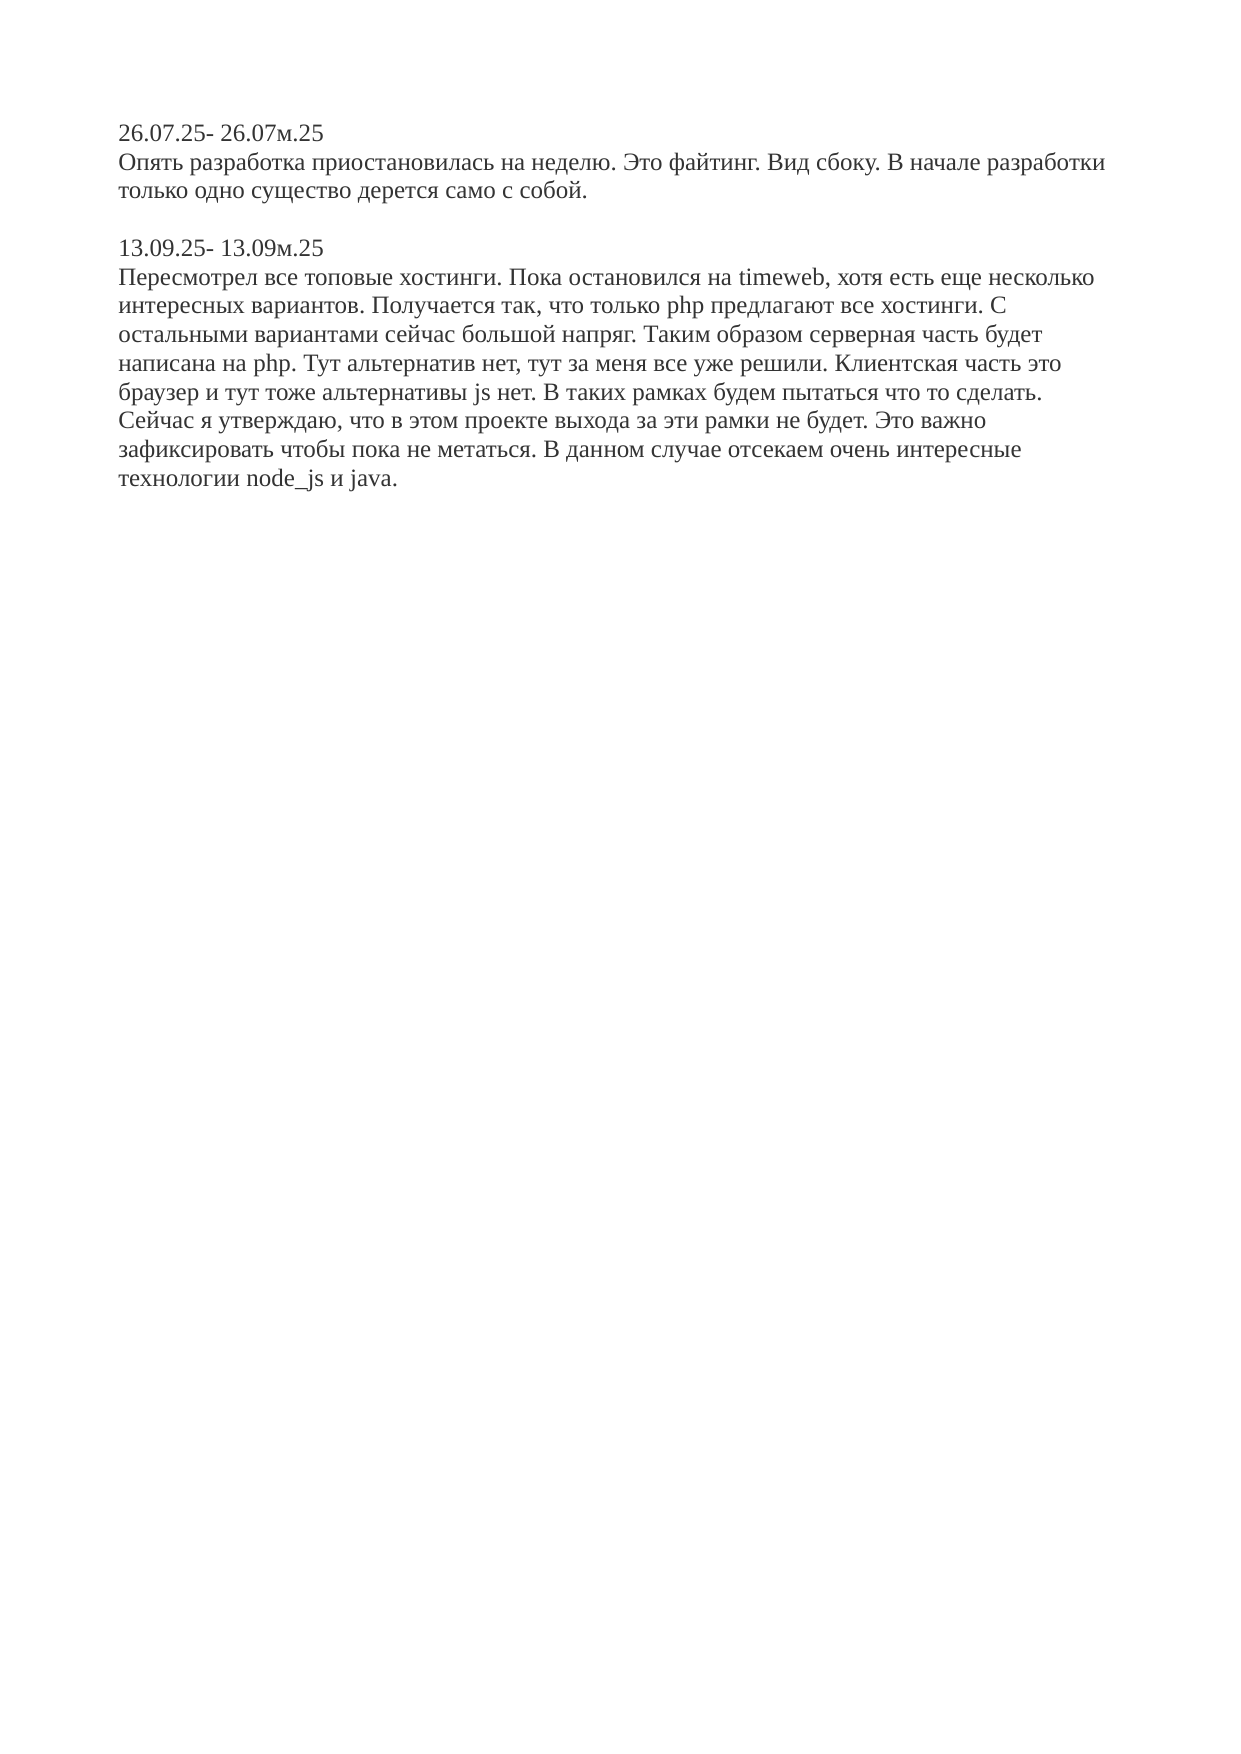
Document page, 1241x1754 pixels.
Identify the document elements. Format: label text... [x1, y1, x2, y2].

text 13.09.25- 13.09м.25 [118, 233, 1122, 262]
text Опять разработка приостановилась на неделю. Это файтинг. Вид сбоку. В начале разработки только одно существо дерется само с собой. [118, 147, 1122, 204]
text 26.07.25- 26.07м.25 [118, 118, 1122, 147]
text Пересмотрел все топовые хостинги. Пока остановился на timeweb, хотя есть еще несколько интересных вариантов. Получается так, что только php предлагают все хостинги. С остальными вариантами сейчас большой напряг. Таким образом серверная часть будет написана на php. Тут альтернатив нет, тут за меня все уже решили. Клиентская часть это браузер и тут тоже альтернативы js нет. В таких рамках будем пытаться что то сделать. Сейчас я утверждаю, что в этом проекте выхода за эти рамки не будет. Это важно зафиксировать чтобы пока не метаться. В данном случае отсекаем очень интересные технологии node_js и java. [118, 262, 1122, 492]
